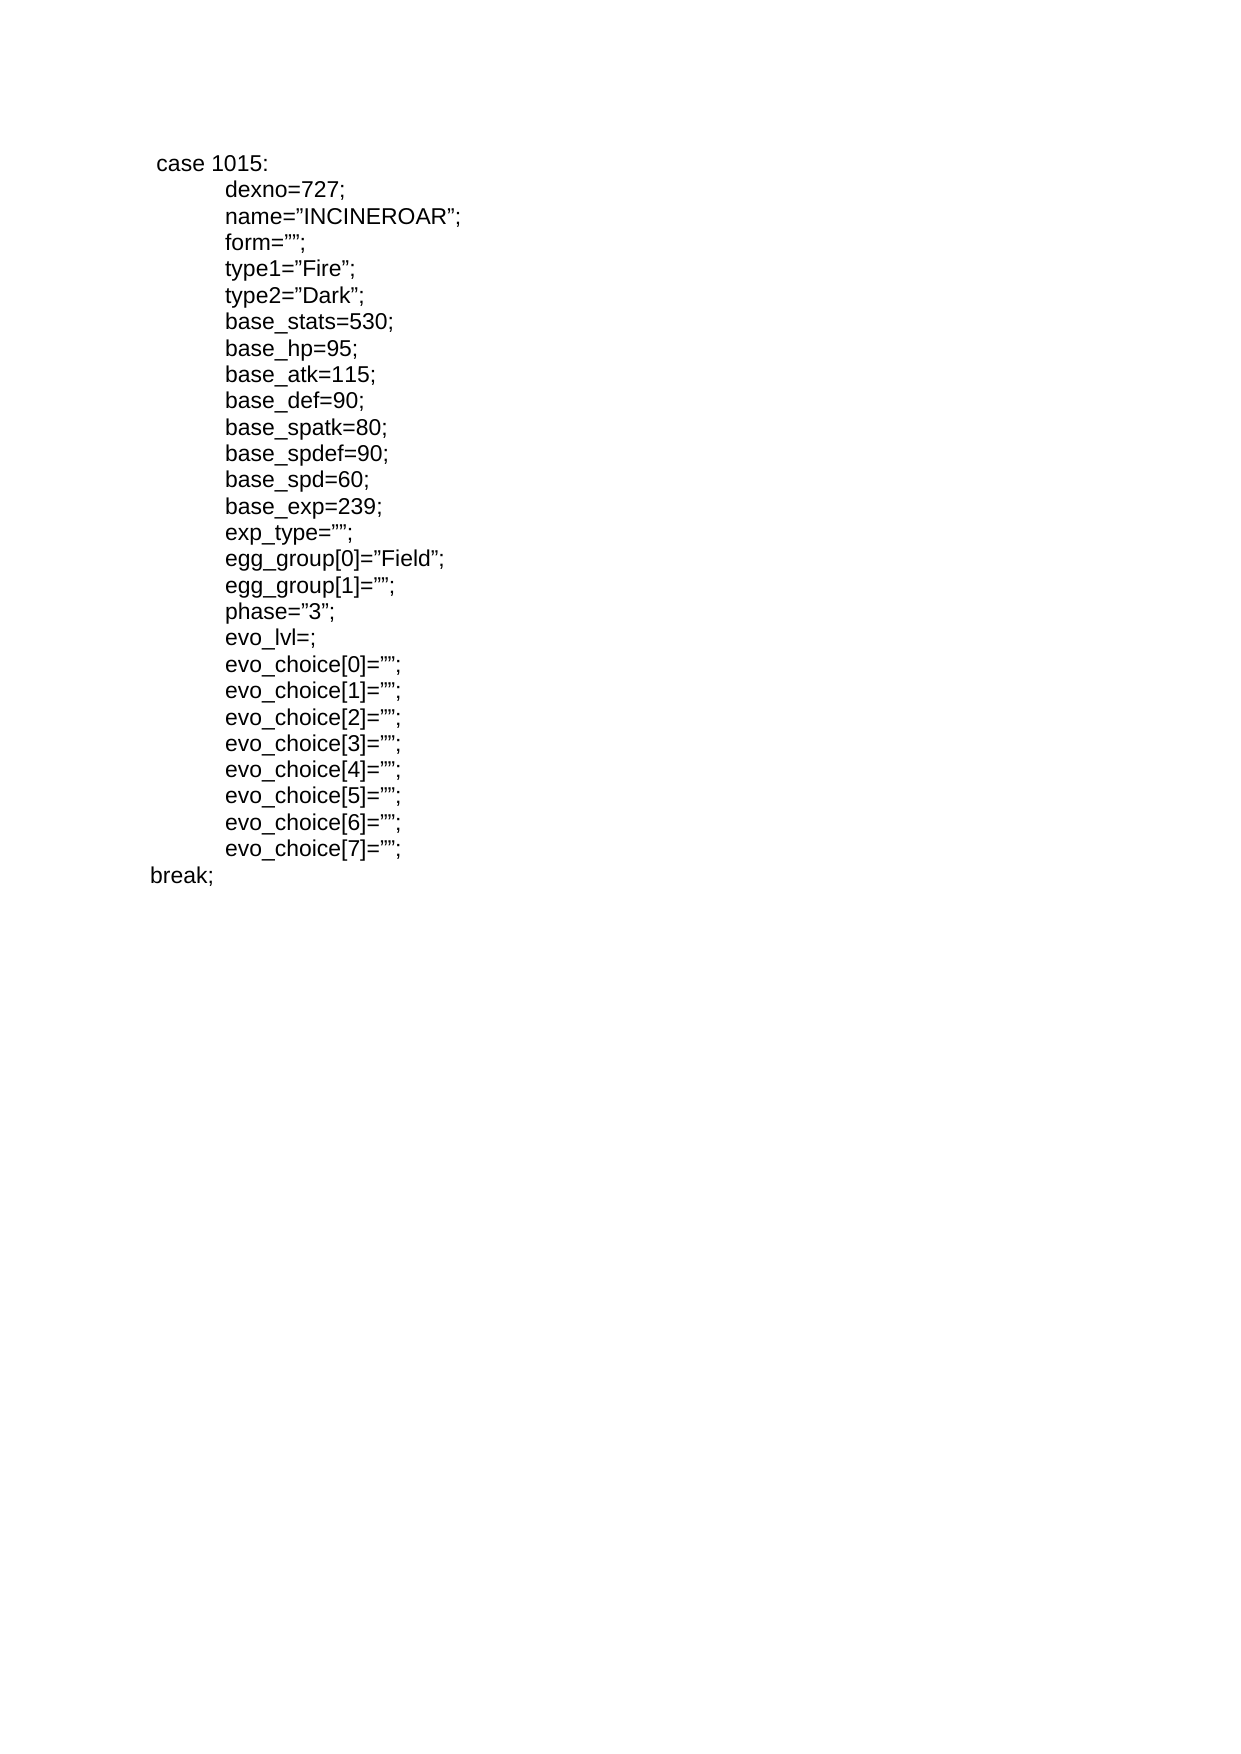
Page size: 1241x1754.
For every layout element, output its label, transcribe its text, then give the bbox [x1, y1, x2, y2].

text evo_choice[2]=””; [150, 703, 1090, 730]
text evo_choice[1]=””; [150, 677, 1090, 703]
text exp_type=””; [150, 519, 1090, 545]
text evo_choice[6]=””; [150, 809, 1090, 835]
text evo_choice[4]=””; [150, 756, 1090, 782]
text evo_choice[5]=””; [150, 782, 1090, 809]
text case 1015: [150, 150, 1090, 176]
text base_def=90; [150, 387, 1090, 413]
text base_spatk=80; [150, 413, 1090, 440]
text evo_choice[0]=””; [150, 651, 1090, 677]
text name=”INCINEROAR”; [150, 203, 1090, 229]
text base_exp=239; [150, 493, 1090, 519]
text base_spd=60; [150, 466, 1090, 493]
text egg_group[0]=”Field”; [150, 545, 1090, 572]
text base_hp=95; [150, 334, 1090, 361]
text base_stats=530; [150, 308, 1090, 334]
text type1=”Fire”; [150, 255, 1090, 282]
text form=””; [150, 229, 1090, 255]
text base_atk=115; [150, 361, 1090, 387]
text phase=”3”; [150, 598, 1090, 624]
text type2=”Dark”; [150, 282, 1090, 308]
text evo_choice[7]=””; [150, 835, 1090, 862]
text evo_lvl=; [150, 624, 1090, 651]
text break; [150, 862, 1090, 888]
text base_spdef=90; [150, 440, 1090, 466]
text dexno=727; [150, 176, 1090, 203]
text egg_group[1]=””; [150, 572, 1090, 598]
text evo_choice[3]=””; [150, 730, 1090, 756]
